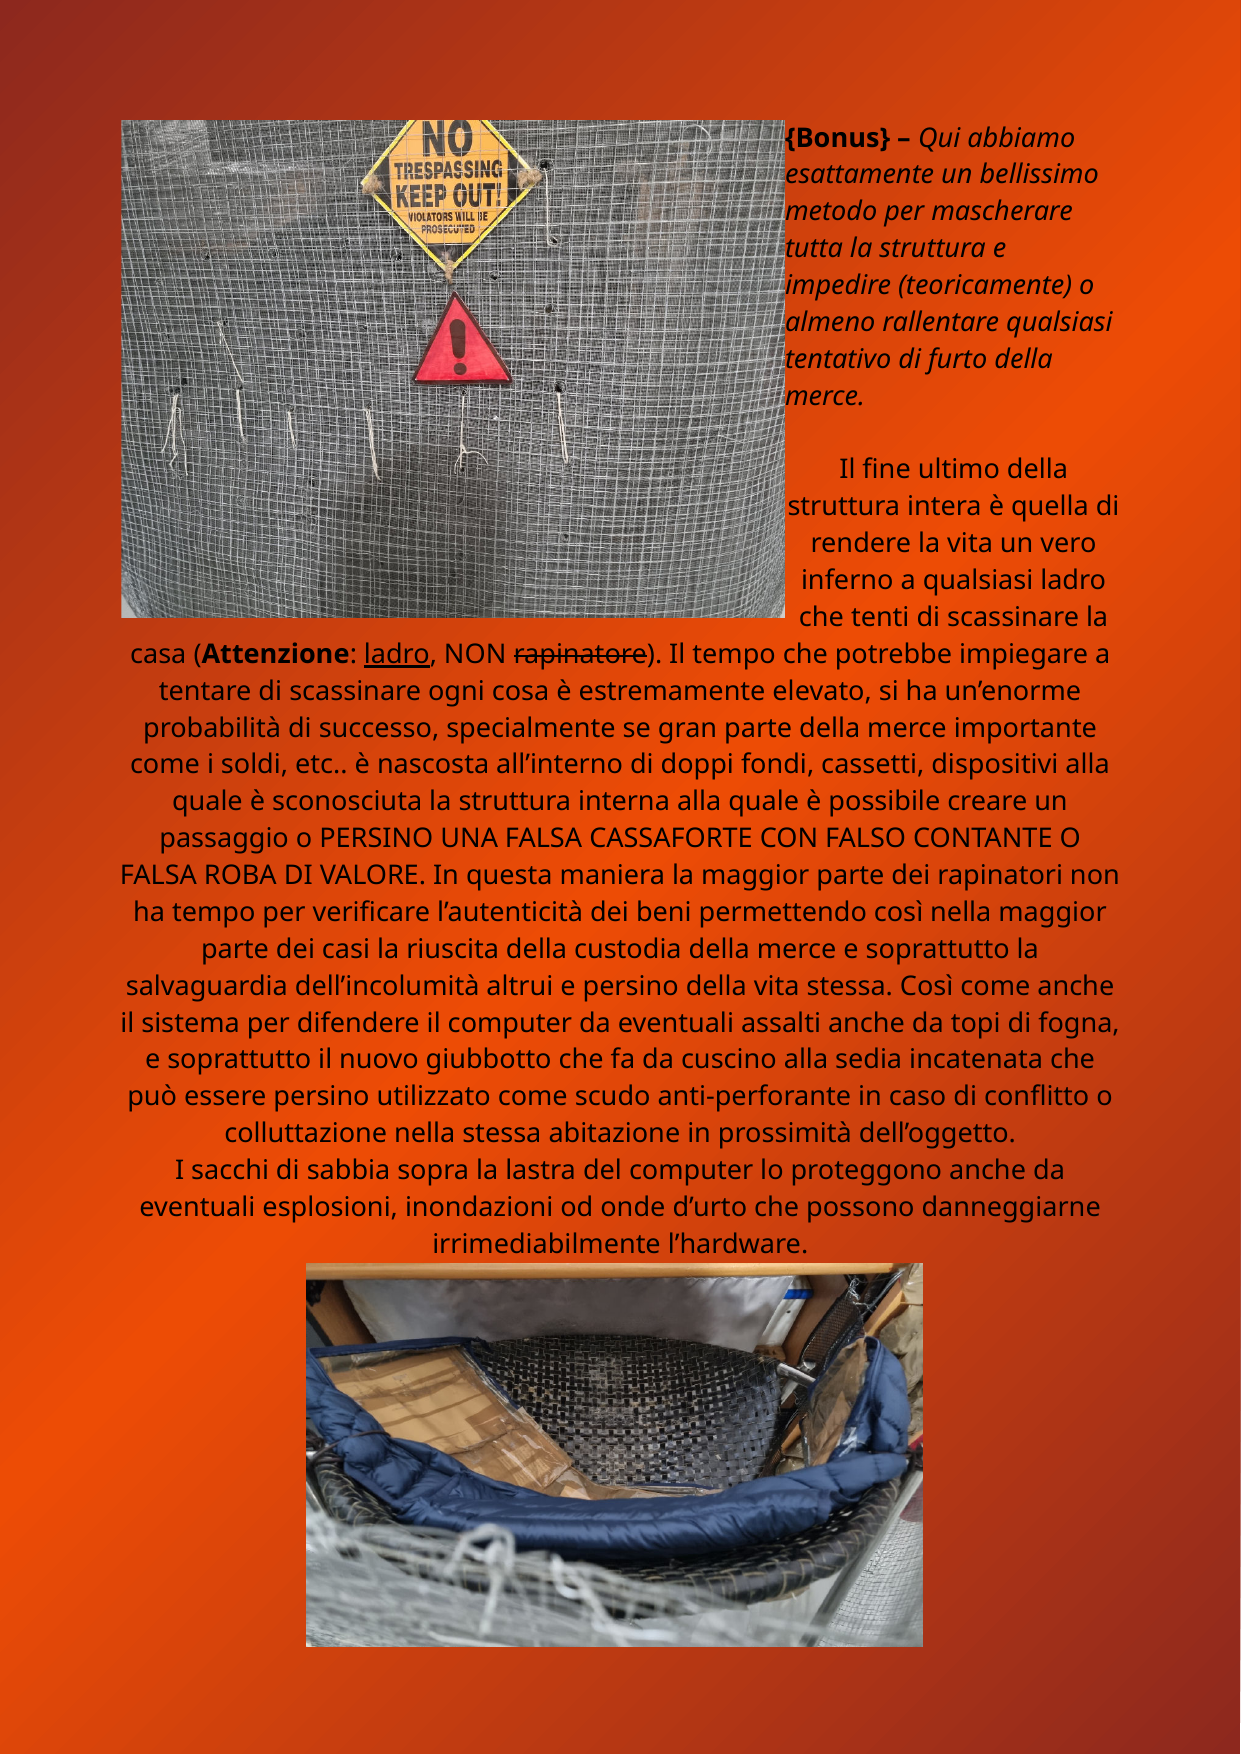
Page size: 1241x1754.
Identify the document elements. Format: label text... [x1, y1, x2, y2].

text Il fine ultimo della struttura intera è quella di rendere la vita un vero inferno a qualsiasi ladro che tenti di scassinare la casa (Attenzione: ladro, NON rapinatore). Il tempo che potrebbe impiegare a tentare di scassinare ogni cosa è estremamente elevato, si ha un’enorme probabilità di successo, specialmente se gran parte della merce importante come i soldi, etc.. è nascosta all’interno di doppi fondi, cassetti, dispositivi alla quale è sconosciuta la struttura interna alla quale è possibile creare un passaggio o PERSINO UNA FALSA CASSAFORTE CON FALSO CONTANTE O FALSA ROBA DI VALORE. In questa maniera la maggior parte dei rapinatori non ha tempo per verificare l’autenticità dei beni permettendo così nella maggior parte dei casi la riuscita della custodia della merce e soprattutto la salvaguardia dell’incolumità altrui e persino della vita stessa. Così come anche il sistema per difendere il computer da eventuali assalti anche da topi di fogna, e soprattutto il nuovo giubbotto che fa da cuscino alla sedia incatenata che può essere persino utilizzato come scudo anti-perforante in caso di conflitto o colluttazione nella stessa abitazione in prossimità dell’oggetto. [118, 450, 1122, 1151]
text I sacchi di sabbia sopra la lastra del computer lo proteggono anche da eventuali esplosioni, inondazioni od onde d’urto che possono danneggiarne irrimediabilmente l’hardware. [118, 1151, 1122, 1261]
picture [121, 120, 785, 618]
picture [306, 1263, 923, 1647]
text {Bonus} – Qui abbiamo esattamente un bellissimo metodo per mascherare tutta la struttura e impedire (teoricamente) o almeno rallentare qualsiasi tentativo di furto della merce. [118, 118, 1122, 413]
